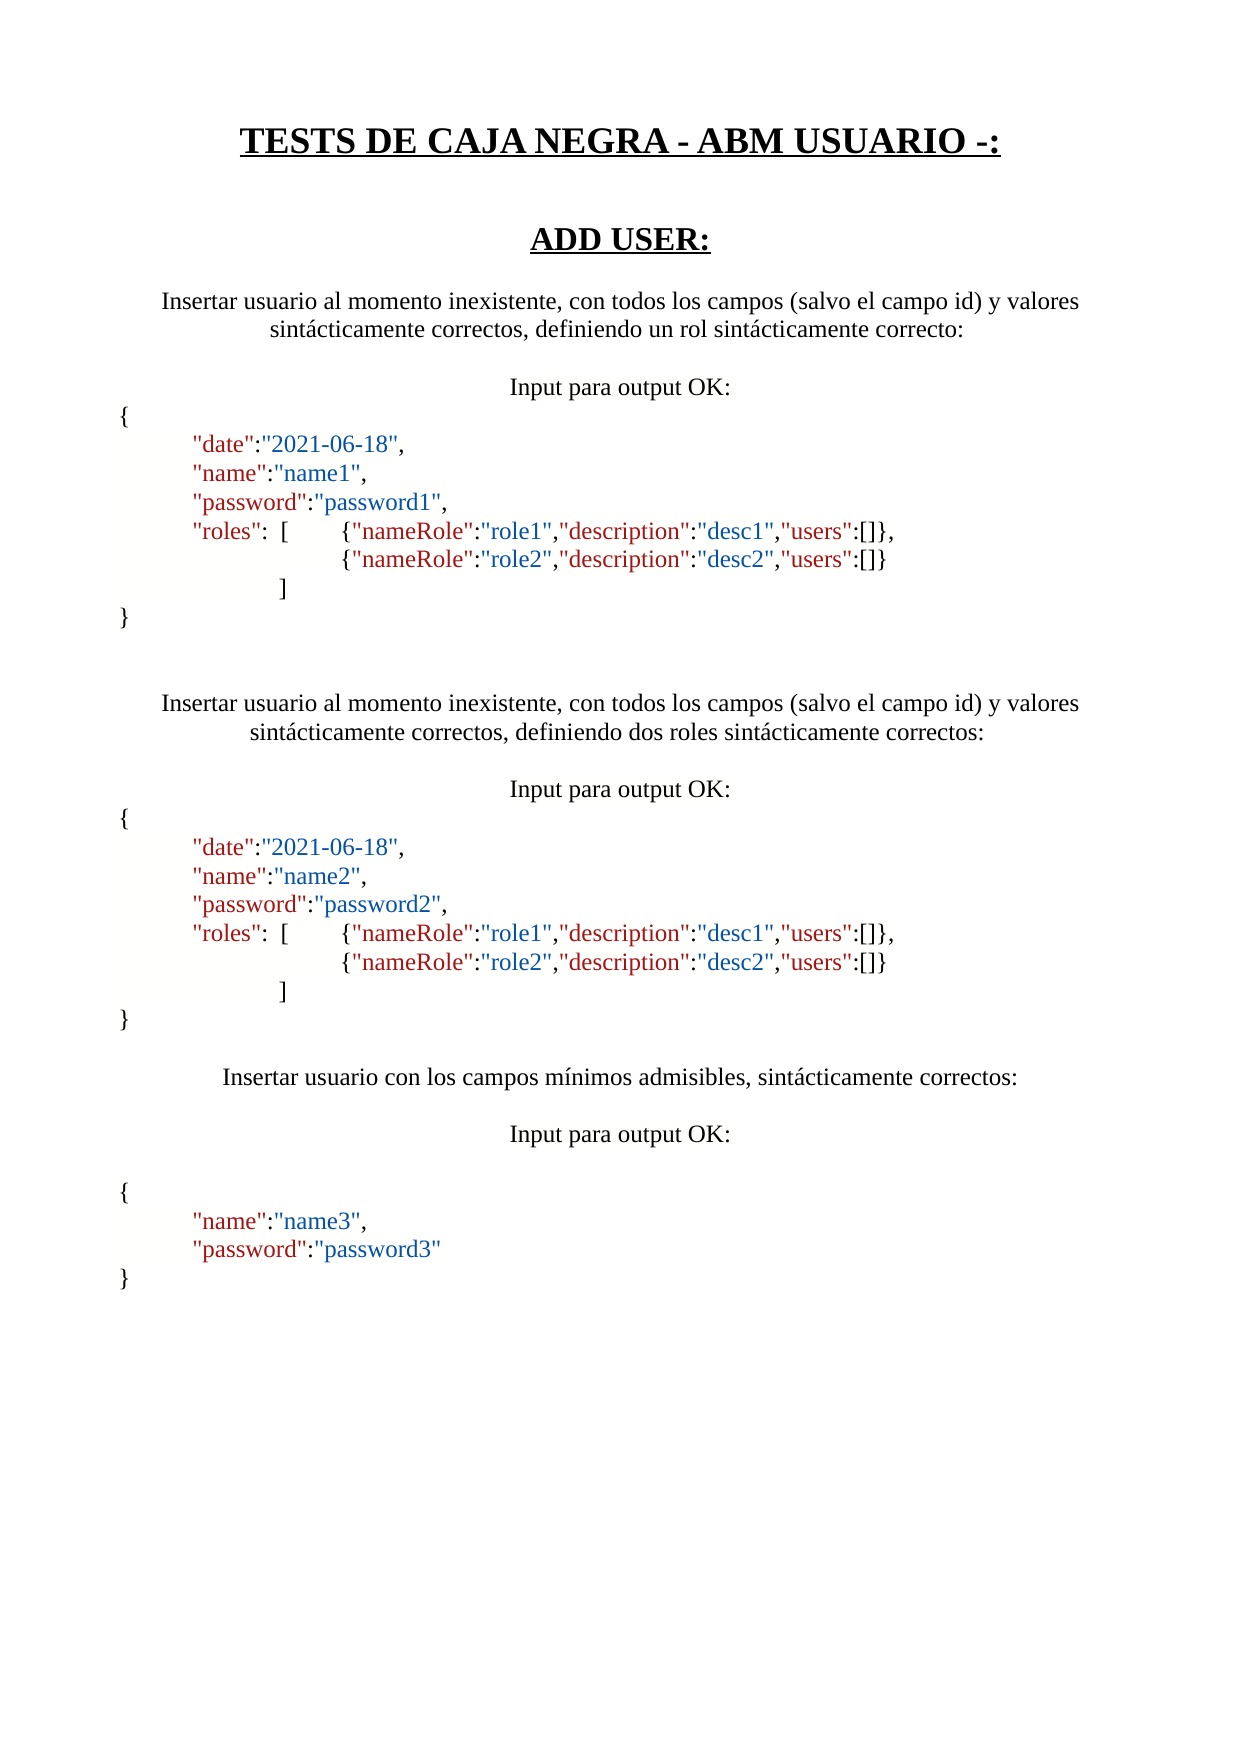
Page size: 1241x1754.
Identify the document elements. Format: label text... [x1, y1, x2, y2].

text "name":"name1", [118, 458, 1122, 487]
text TESTS DE CAJA NEGRA - ABM USUARIO -: [118, 118, 1122, 161]
text Insertar usuario con los campos mínimos admisibles, sintácticamente correctos: [118, 1062, 1122, 1091]
text {"nameRole":"role2","description":"desc2","users":[]} [118, 544, 1122, 573]
text { [118, 803, 1122, 832]
text "roles": [ {"nameRole":"role1","description":"desc1","users":[]}, [118, 516, 1122, 544]
text ADD USER: [118, 219, 1122, 257]
text Insertar usuario al momento inexistente, con todos los campos (salvo el campo id) y valores sintácticamente correctos, definiendo dos roles sintácticamente correctos: [118, 688, 1122, 746]
text Input para output OK: [118, 372, 1122, 401]
text "name":"name2", [118, 861, 1122, 889]
text Insertar usuario al momento inexistente, con todos los campos (salvo el campo id) y valores sintácticamente correctos, definiendo un rol sintácticamente correcto: [118, 286, 1122, 343]
text "password":"password2", [118, 889, 1122, 918]
text } [118, 1263, 1122, 1292]
text } [118, 602, 1122, 631]
text { [118, 1177, 1122, 1206]
text Input para output OK: [118, 774, 1122, 803]
text "password":"password1", [118, 487, 1122, 516]
text "roles": [ {"nameRole":"role1","description":"desc1","users":[]}, [118, 918, 1122, 947]
text } [118, 1004, 1122, 1033]
text {"nameRole":"role2","description":"desc2","users":[]} [118, 947, 1122, 976]
text "date":"2021-06-18", [118, 832, 1122, 861]
text "name":"name3", [118, 1206, 1122, 1234]
text "password":"password3" [118, 1234, 1122, 1263]
text ] [118, 976, 1122, 1004]
text { [118, 401, 1122, 429]
text Input para output OK: [118, 1119, 1122, 1148]
text "date":"2021-06-18", [118, 429, 1122, 458]
text ] [118, 573, 1122, 602]
